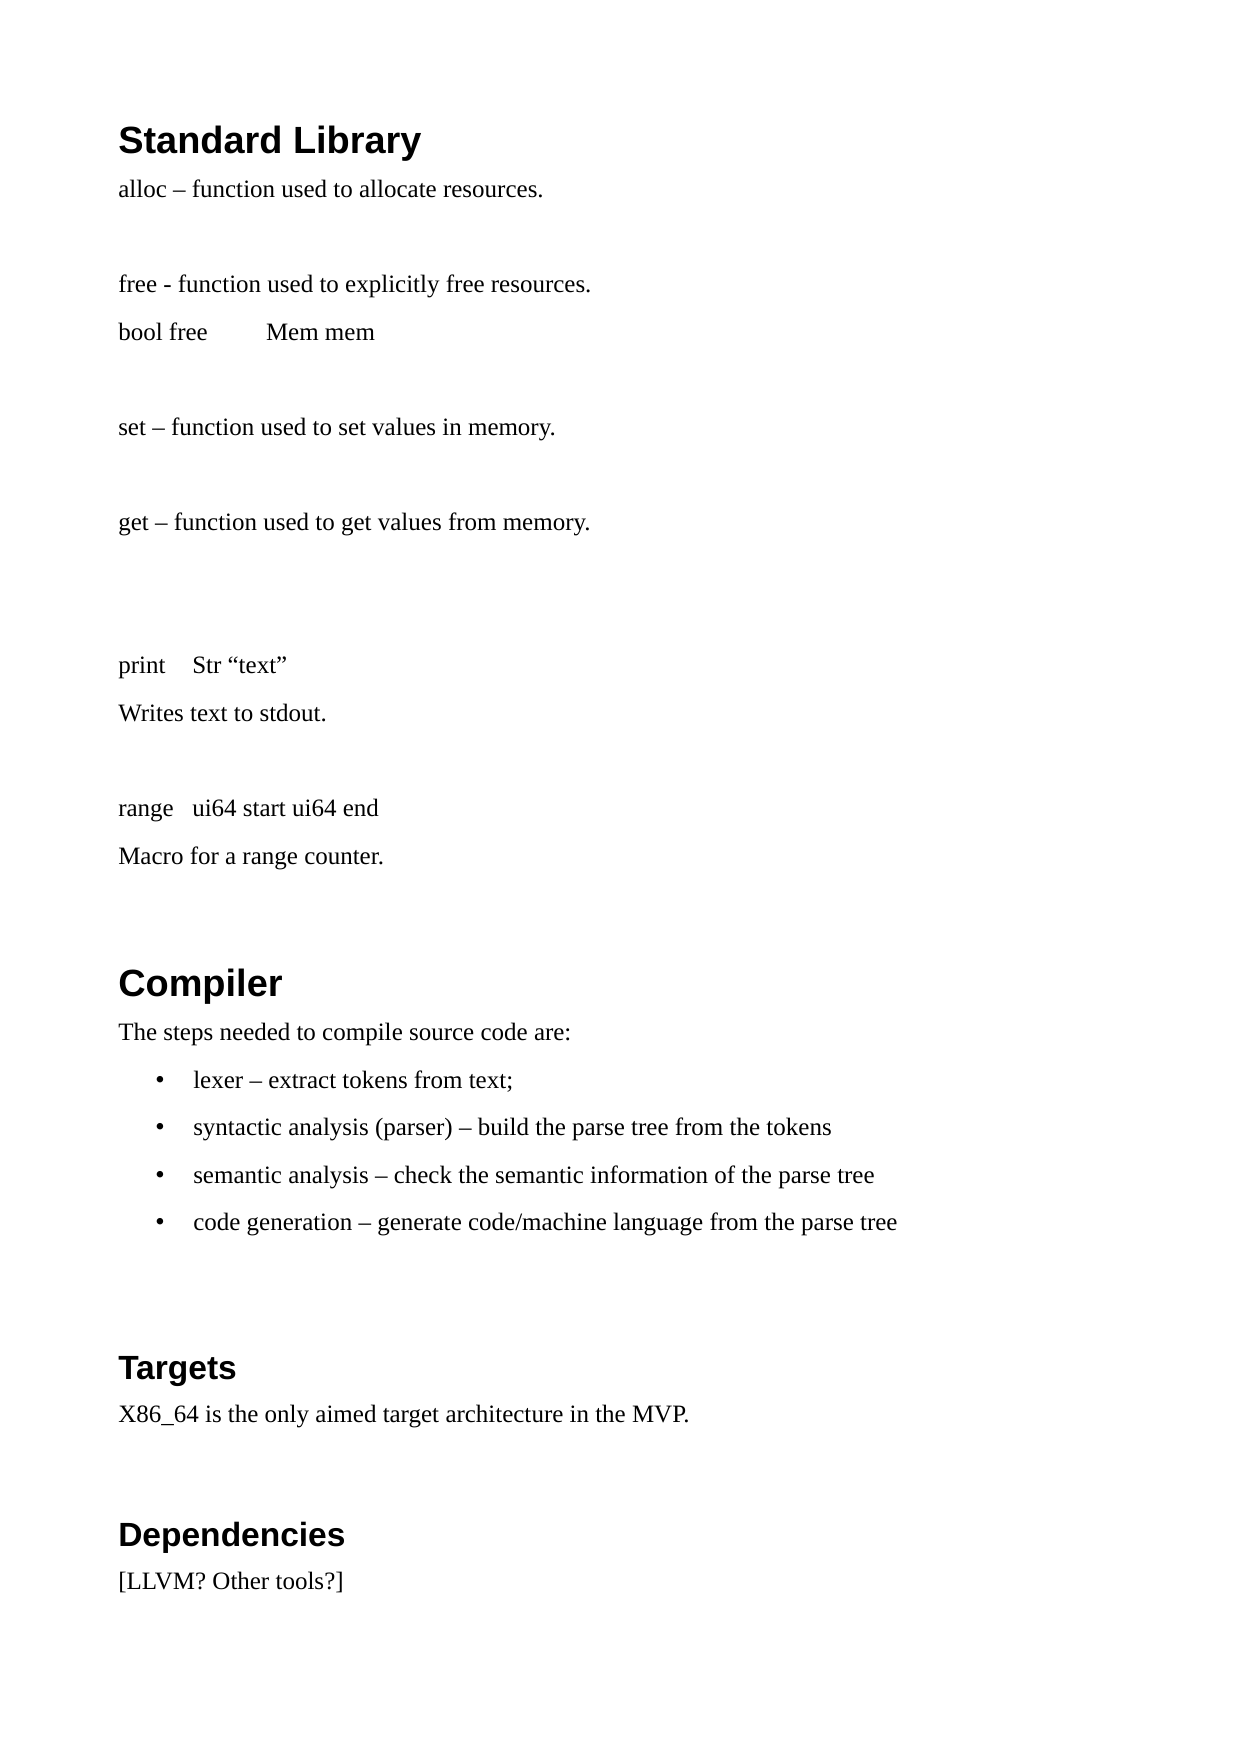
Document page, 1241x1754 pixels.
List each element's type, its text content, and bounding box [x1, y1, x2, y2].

list semantic analysis – check the semantic information of the parse tree [156, 1160, 1122, 1189]
text range ui64 start ui64 end [118, 793, 1122, 822]
list code generation – generate code/machine language from the parse tree [156, 1207, 1122, 1236]
text set – function used to set values in memory. [118, 412, 1122, 441]
text get – function used to get values from memory. [118, 507, 1122, 536]
subtitle Compiler [118, 961, 1122, 1004]
list lexer – extract tokens from text; [156, 1065, 1122, 1093]
subtitle Standard Library [118, 118, 1122, 162]
text The steps needed to compile source code are: [118, 1017, 1122, 1046]
list syntactic analysis (parser) – build the parse tree from the tokens [156, 1112, 1122, 1141]
text print Str “text” [118, 650, 1122, 679]
text [LLVM? Other tools?] [118, 1566, 1122, 1595]
subtitle Dependencies [118, 1515, 1122, 1554]
text X86_64 is the only aimed target architecture in the MVP. [118, 1399, 1122, 1428]
text Macro for a range counter. [118, 841, 1122, 869]
text bool free Mem mem [118, 317, 1122, 346]
subtitle Targets [118, 1348, 1122, 1387]
text free - function used to explicitly free resources. [118, 269, 1122, 298]
text alloc – function used to allocate resources. [118, 174, 1122, 203]
text Writes text to stdout. [118, 698, 1122, 727]
